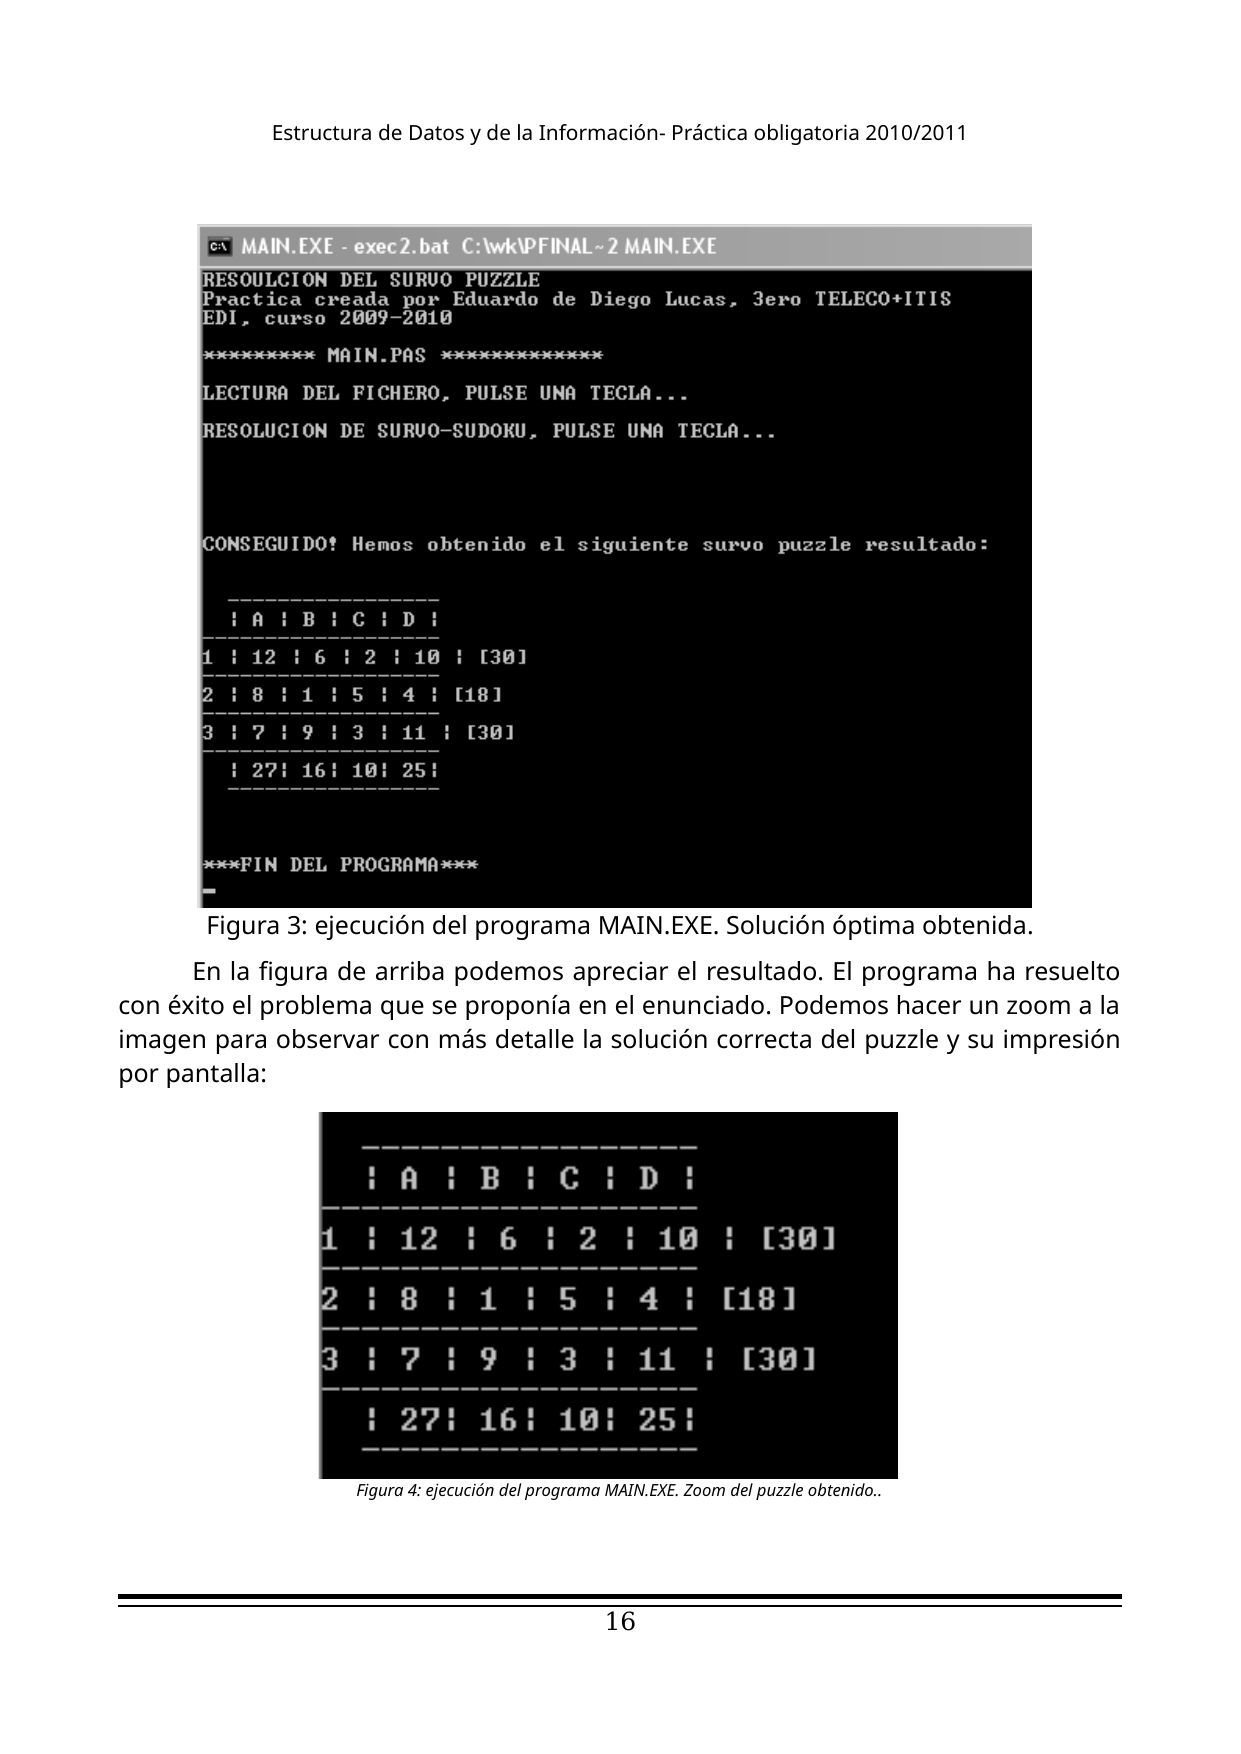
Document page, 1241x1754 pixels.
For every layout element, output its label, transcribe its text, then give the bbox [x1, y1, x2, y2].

text Figura 4: ejecución del programa MAIN.EXE. Zoom del puzzle obtenido.. [118, 1103, 1122, 1502]
text Figura 3: ejecución del programa MAIN.EXE. Solución óptima obtenida. [118, 223, 1122, 941]
text En la figura de arriba podemos apreciar el resultado. El programa ha resuelto con éxito el problema que se proponía en el enunciado. Podemos hacer un zoom a la imagen para observar con más detalle la solución correcta del puzzle y su impresión por pantalla: [118, 954, 1122, 1090]
